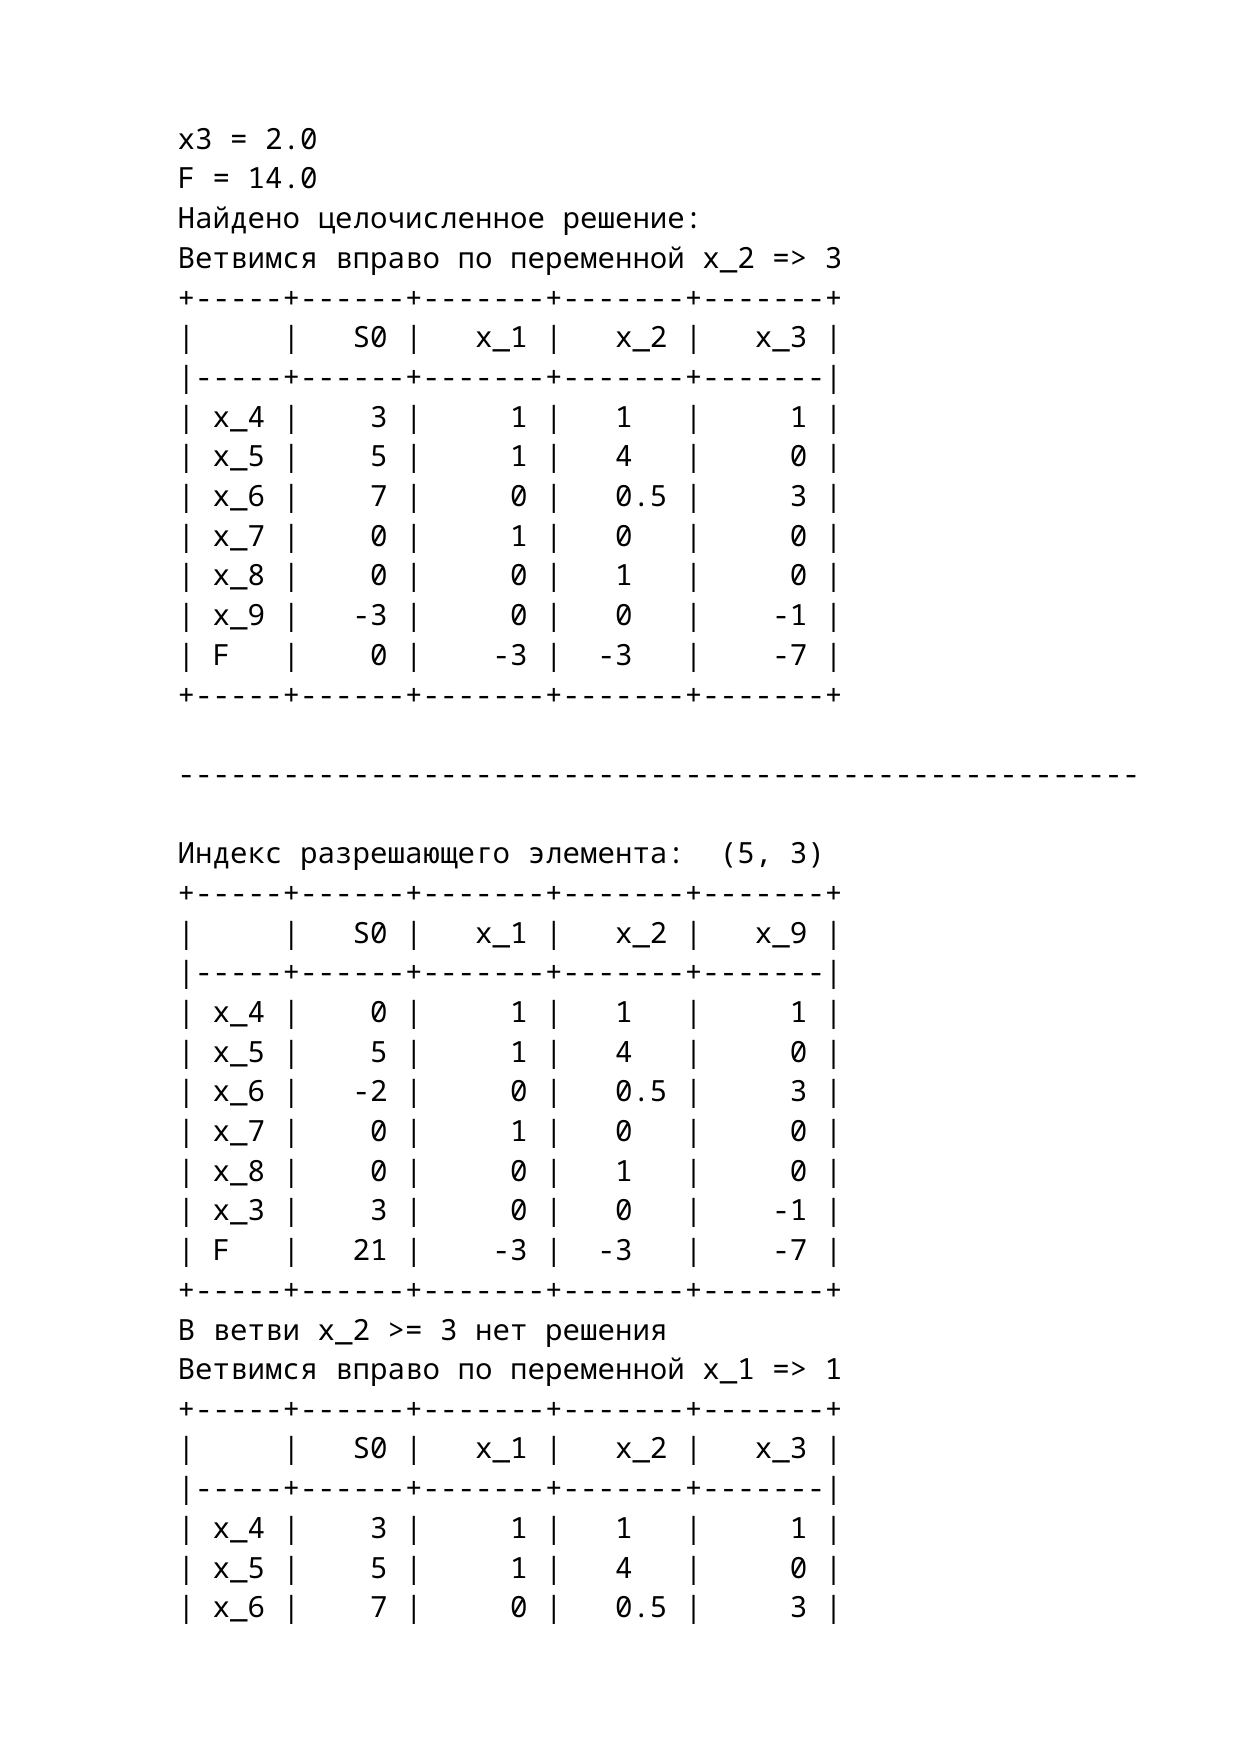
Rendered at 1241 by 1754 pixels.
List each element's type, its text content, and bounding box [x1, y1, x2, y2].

text | x_6 | 7 | 0 | 0.5 | 3 | [177, 1587, 1152, 1626]
text | x_5 | 5 | 1 | 4 | 0 | [177, 436, 1152, 475]
text +-----+------+-------+-------+-------+ [177, 277, 1152, 317]
text | x_7 | 0 | 1 | 0 | 0 | [177, 515, 1152, 555]
text | x_5 | 5 | 1 | 4 | 0 | [177, 1547, 1152, 1587]
text | x_8 | 0 | 0 | 1 | 0 | [177, 1150, 1152, 1190]
text | x_4 | 3 | 1 | 1 | 1 | [177, 396, 1152, 436]
text Индекс разрешающего элемента: (5, 3) [177, 832, 1152, 872]
text |-----+------+-------+-------+-------| [177, 356, 1152, 396]
text | x_7 | 0 | 1 | 0 | 0 | [177, 1110, 1152, 1150]
text +-----+------+-------+-------+-------+ [177, 674, 1152, 713]
text | x_6 | 7 | 0 | 0.5 | 3 | [177, 475, 1152, 515]
text F = 14.0 [177, 158, 1152, 197]
text | | S0 | x_1 | x_2 | x_9 | [177, 912, 1152, 952]
text |-----+------+-------+-------+-------| [177, 1467, 1152, 1507]
text | x_4 | 0 | 1 | 1 | 1 | [177, 991, 1152, 1031]
text | | S0 | x_1 | x_2 | x_3 | [177, 317, 1152, 356]
text Ветвимся вправо по переменной x_1 => 1 [177, 1348, 1152, 1388]
text x3 = 2.0 [177, 118, 1152, 158]
text |-----+------+-------+-------+-------| [177, 952, 1152, 991]
text | x_9 | -3 | 0 | 0 | -1 | [177, 594, 1152, 634]
text | F | 21 | -3 | -3 | -7 | [177, 1229, 1152, 1269]
text Найдено целочисленное решение: [177, 197, 1152, 237]
text | | S0 | x_1 | x_2 | x_3 | [177, 1428, 1152, 1467]
text ------------------------------------------------------- [177, 753, 1152, 793]
text +-----+------+-------+-------+-------+ [177, 1269, 1152, 1309]
text | x_6 | -2 | 0 | 0.5 | 3 | [177, 1071, 1152, 1110]
text Ветвимся вправо по переменной x_2 => 3 [177, 237, 1152, 277]
text В ветви x_2 >= 3 нет решения [177, 1309, 1152, 1348]
text | x_3 | 3 | 0 | 0 | -1 | [177, 1190, 1152, 1229]
text | x_4 | 3 | 1 | 1 | 1 | [177, 1507, 1152, 1547]
text +-----+------+-------+-------+-------+ [177, 1388, 1152, 1428]
text | x_5 | 5 | 1 | 4 | 0 | [177, 1031, 1152, 1071]
text +-----+------+-------+-------+-------+ [177, 872, 1152, 912]
text | F | 0 | -3 | -3 | -7 | [177, 634, 1152, 674]
text | x_8 | 0 | 0 | 1 | 0 | [177, 555, 1152, 594]
